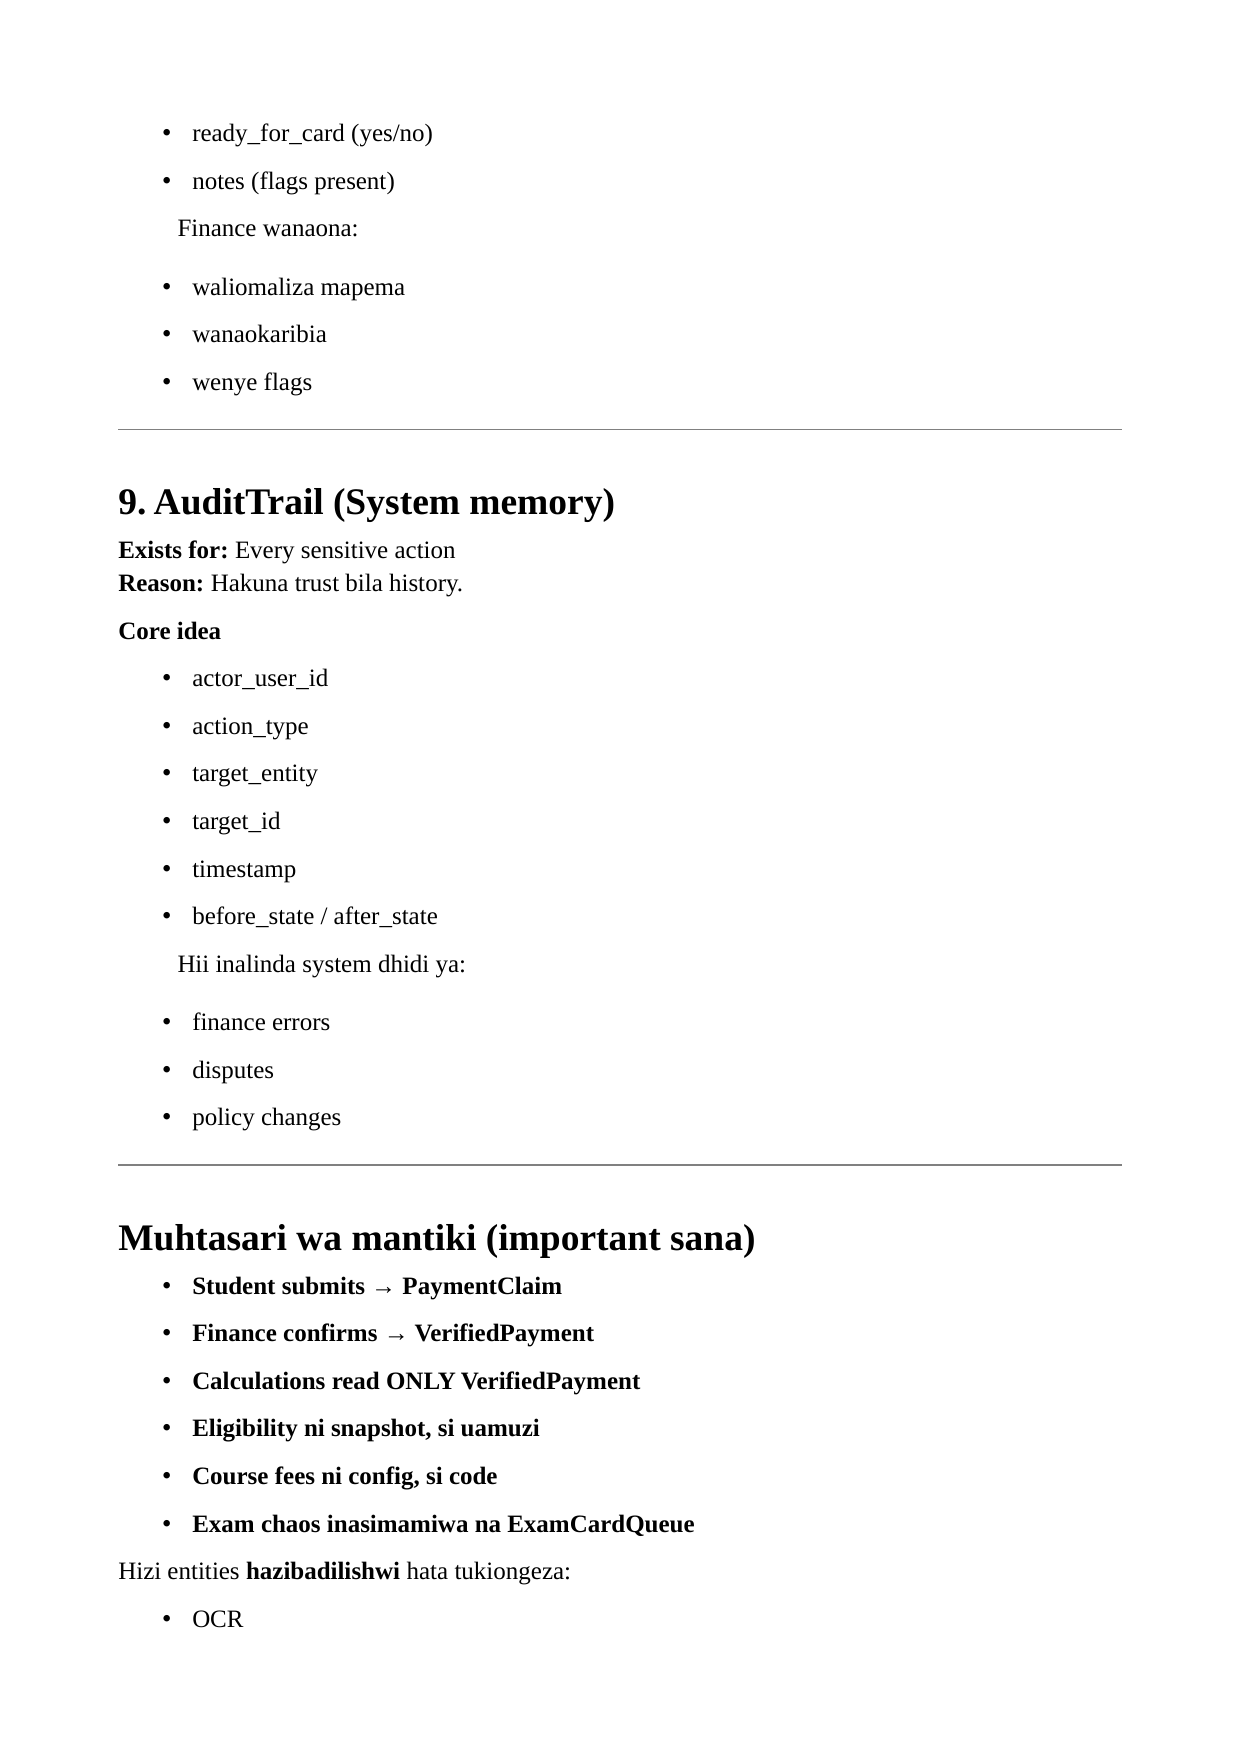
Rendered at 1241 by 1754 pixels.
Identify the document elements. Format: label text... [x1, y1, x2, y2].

list policy changes [162, 1102, 1122, 1131]
list notes (flags present) [162, 166, 1122, 194]
text Hii inalinda system dhidi ya: [177, 949, 1063, 978]
list disputes [162, 1055, 1122, 1083]
list finance errors [162, 1007, 1122, 1036]
list wanaokaribia [162, 319, 1122, 348]
list Course fees ni config, si code [162, 1461, 1122, 1490]
list before_state / after_state [162, 901, 1122, 930]
list wenye flags [162, 367, 1122, 396]
list ready_for_card (yes/no) [162, 118, 1122, 147]
subtitle Muhtasari wa mantiki (important sana) [118, 1215, 1122, 1258]
list target_entity [162, 758, 1122, 787]
list Student submits → PaymentClaim [162, 1271, 1122, 1299]
list actor_user_id [162, 663, 1122, 692]
subtitle 9. AuditTrail (System memory) [118, 479, 1122, 523]
text Core idea [118, 616, 1122, 644]
list Calculations read ONLY VerifiedPayment [162, 1366, 1122, 1395]
list Eligibility ni snapshot, si uamuzi [162, 1413, 1122, 1442]
list OCR [162, 1604, 1122, 1633]
list action_type [162, 711, 1122, 740]
list target_id [162, 806, 1122, 835]
text Hizi entities hazibadilishwi hata tukiongeza: [118, 1556, 1122, 1585]
list Finance confirms → VerifiedPayment [162, 1318, 1122, 1347]
list timestamp [162, 854, 1122, 882]
list Exam chaos inasimamiwa na ExamCardQueue [162, 1509, 1122, 1537]
list waliomaliza mapema [162, 272, 1122, 300]
text Exists for: Every sensitive action Reason: Hakuna trust bila history. [118, 535, 1122, 597]
text Finance wanaona: [177, 213, 1063, 242]
